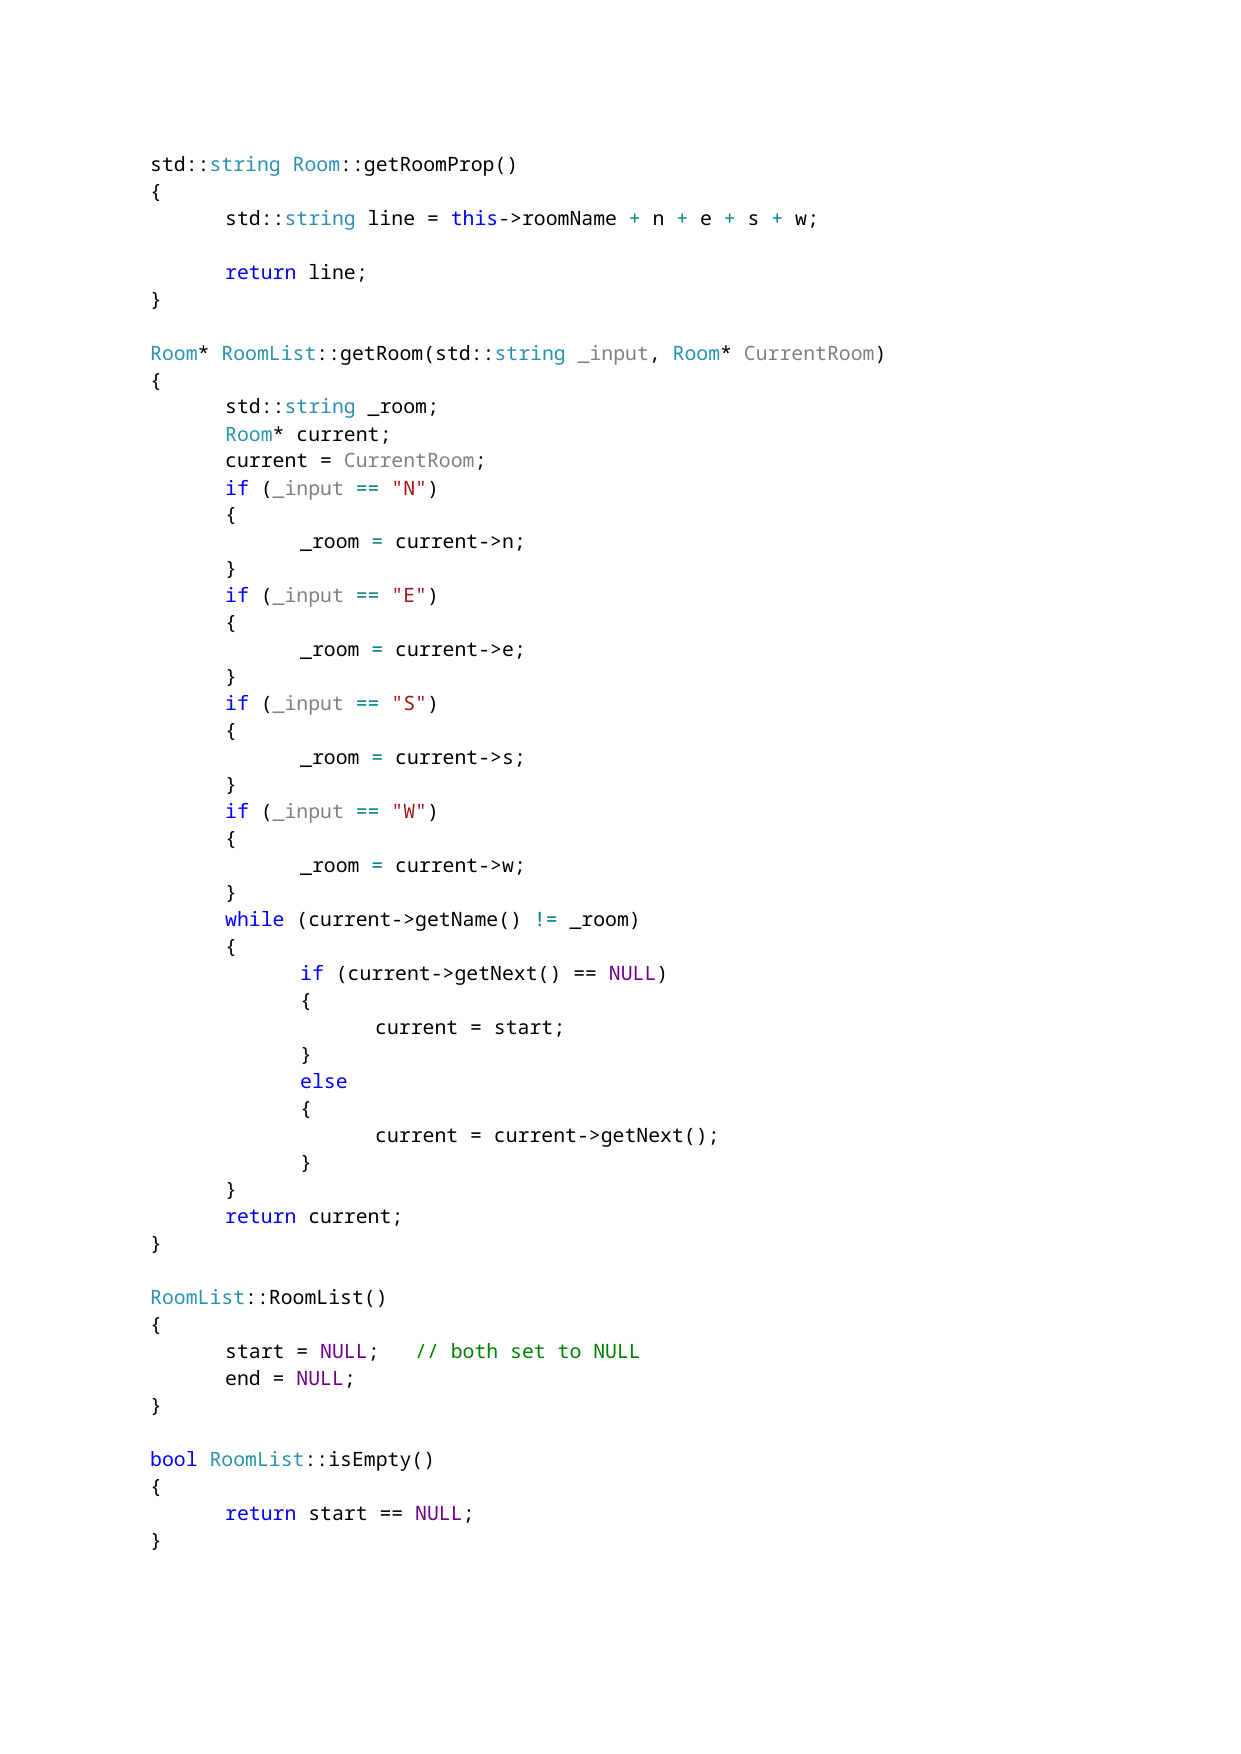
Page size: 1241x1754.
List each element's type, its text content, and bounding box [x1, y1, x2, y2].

text { [150, 717, 1090, 743]
text } [150, 1526, 1090, 1553]
text Room* RoomList::getRoom(std::string _input, Room* CurrentRoom) [150, 339, 1090, 366]
text } [150, 1229, 1090, 1256]
text } [150, 878, 1090, 905]
text return line; [150, 258, 1090, 285]
text current = current->getNext(); [150, 1121, 1090, 1148]
text current = start; [150, 1013, 1090, 1040]
text if (_input == "N") [150, 474, 1090, 501]
text RoomList::RoomList() [150, 1283, 1090, 1310]
text _room = current->w; [150, 851, 1090, 878]
text start = NULL; // both set to NULL [150, 1337, 1090, 1364]
text { [150, 986, 1090, 1013]
text Room* current; [150, 420, 1090, 447]
text { [150, 1472, 1090, 1499]
text current = CurrentRoom; [150, 447, 1090, 474]
text _room = current->e; [150, 636, 1090, 663]
text } [150, 1391, 1090, 1418]
text } [150, 771, 1090, 797]
text if (current->getNext() == NULL) [150, 959, 1090, 986]
text _room = current->s; [150, 743, 1090, 771]
text { [150, 366, 1090, 393]
text { [150, 1094, 1090, 1121]
text else [150, 1067, 1090, 1094]
text if (_input == "W") [150, 797, 1090, 824]
text } [150, 1175, 1090, 1202]
text return current; [150, 1202, 1090, 1229]
text if (_input == "E") [150, 582, 1090, 609]
text { [150, 177, 1090, 204]
text { [150, 609, 1090, 636]
text } [150, 1148, 1090, 1175]
text } [150, 1040, 1090, 1067]
text std::string Room::getRoomProp() [150, 150, 1090, 177]
text } [150, 285, 1090, 312]
text _room = current->n; [150, 528, 1090, 555]
text std::string line = this->roomName + n + e + s + w; [150, 204, 1090, 231]
text return start == NULL; [150, 1499, 1090, 1526]
text bool RoomList::isEmpty() [150, 1445, 1090, 1472]
text { [150, 501, 1090, 528]
text if (_input == "S") [150, 689, 1090, 717]
text end = NULL; [150, 1364, 1090, 1391]
text { [150, 1310, 1090, 1337]
text } [150, 555, 1090, 582]
text { [150, 932, 1090, 959]
text std::string _room; [150, 393, 1090, 420]
text while (current->getName() != _room) [150, 905, 1090, 932]
text } [150, 663, 1090, 689]
text { [150, 824, 1090, 851]
